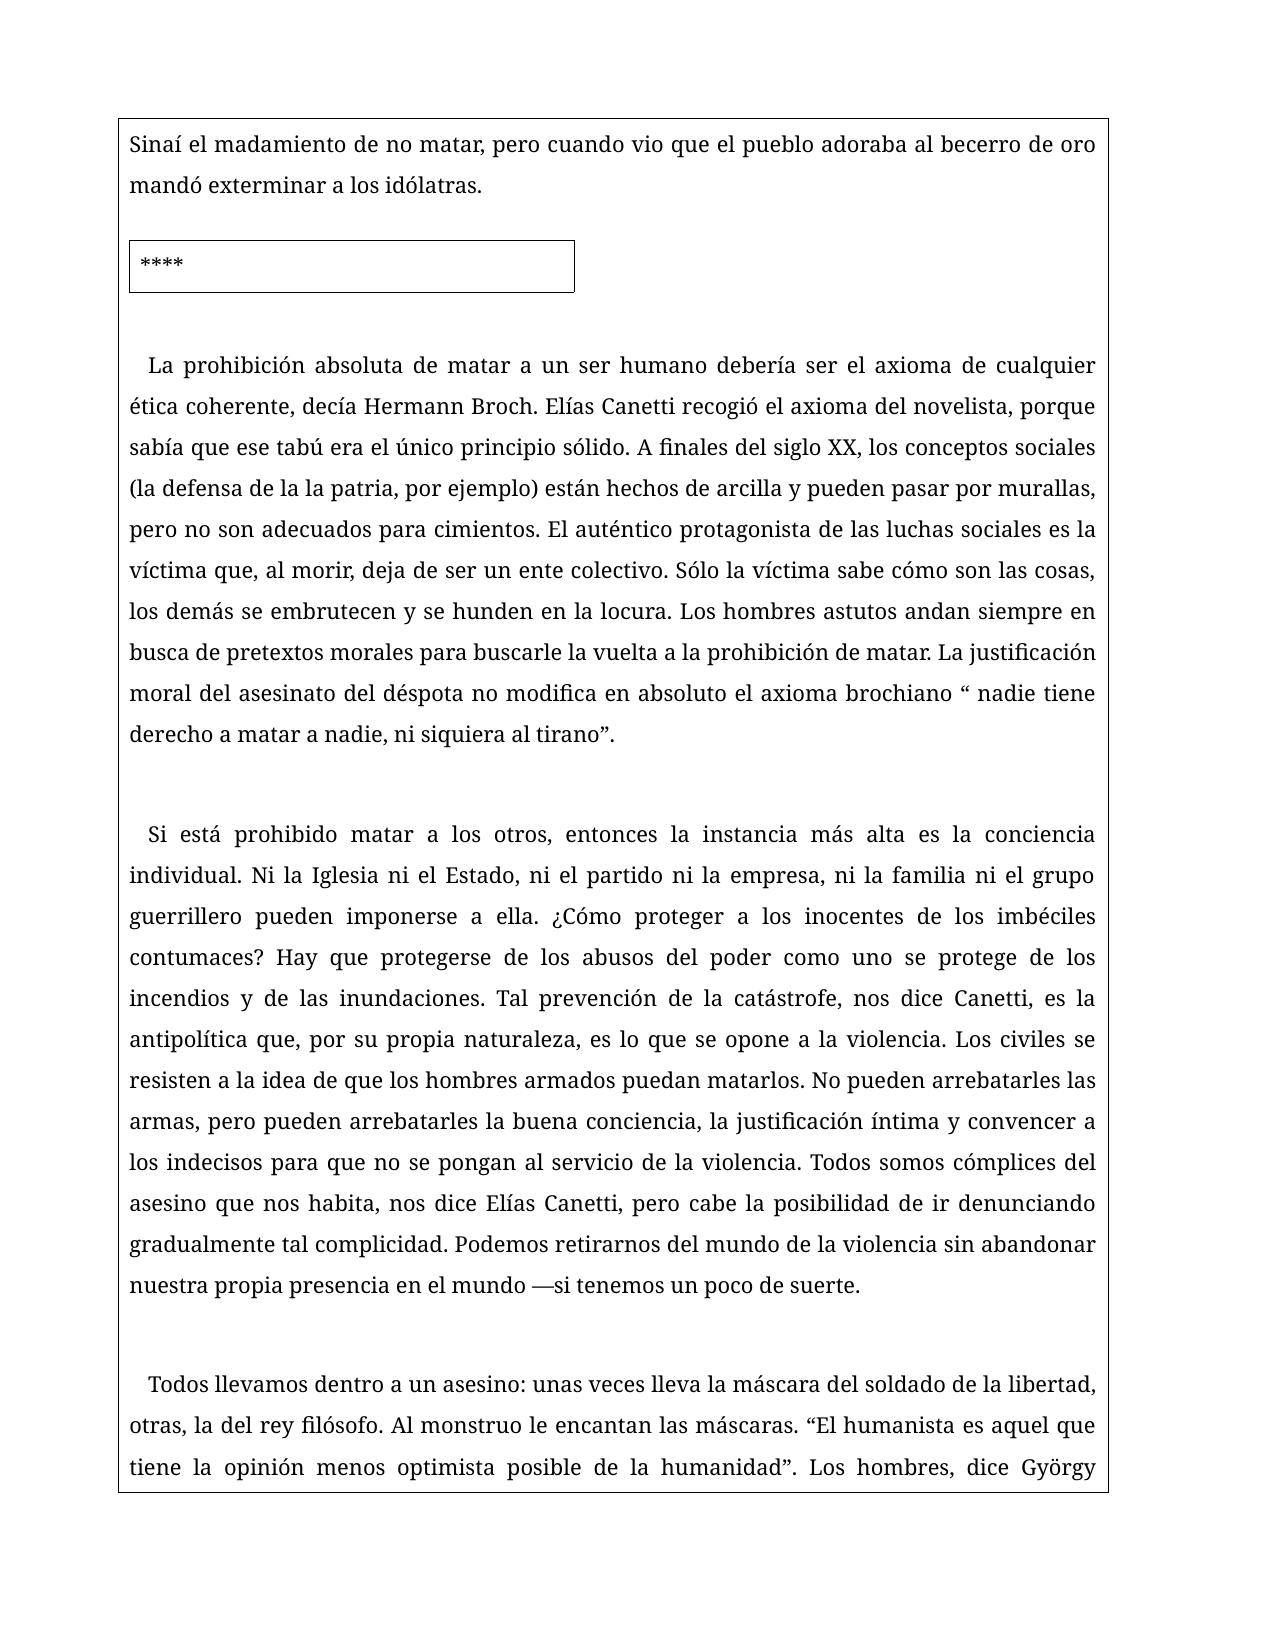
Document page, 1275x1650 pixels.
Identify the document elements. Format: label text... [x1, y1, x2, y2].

table_cell Sinaí el madamiento de no matar, pero cuando vio que el pueblo adoraba al becerro de oro mandó exterminar a los idólatras. La prohibición absoluta de matar a un ser humano debería ser el axioma de cualquier ética coherente, decía Hermann Broch. Elías Canetti recogió el axioma del novelista, porque sabía que ese tabú era el único principio sólido. A finales del siglo XX, los conceptos sociales (la defensa de la la patria, por ejemplo) están hechos de arcilla y pueden pasar por murallas, pero no son adecuados para cimientos. El auténtico protagonista de las luchas sociales es la víctima que, al morir, deja de ser un ente colectivo. Sólo la víctima sabe cómo son las cosas, los demás se embrutecen y se hunden en la locura. Los hombres astutos andan siempre en busca de pretextos morales para buscarle la vuelta a la prohibición de matar. La justificación moral del asesinato del déspota no modifica en absoluto el axioma brochiano “ nadie tiene derecho a matar a nadie, ni siquiera al tirano”. Si está prohibido matar a los otros, entonces la instancia más alta es la conciencia individual. Ni la Iglesia ni el Estado, ni el partido ni la empresa, ni la familia ni el grupo guerrillero pueden imponerse a ella. ¿Cómo proteger a los inocentes de los imbéciles contumaces? Hay que protegerse de los abusos del poder como uno se protege de los incendios y de las inundaciones. Tal prevención de la catástrofe, nos dice Canetti, es la antipolítica que, por su propia naturaleza, es lo que se opone a la violencia. Los civiles se resisten a la idea de que los hombres armados puedan matarlos. No pueden arrebatarles las armas, pero pueden arrebatarles la buena conciencia, la justificación íntima y convencer a los indecisos para que no se pongan al servicio de la violencia. Todos somos cómplices del asesino que nos habita, nos dice Elías Canetti, pero cabe la posibilidad de ir denunciando gradualmente tal complicidad. Podemos retirarnos del mundo de la violencia sin abandonar nuestra propia presencia en el mundo —si tenemos un poco de suerte. Todos llevamos dentro a un asesino: unas veces lleva la máscara del soldado de la libertad, otras, la del rey filósofo. Al monstruo le encantan las máscaras. “El humanista es aquel que tiene la opinión menos optimista posible de la humanidad”. Los hombres, dice György [119, 119, 1108, 1492]
table_header **** [130, 241, 574, 292]
